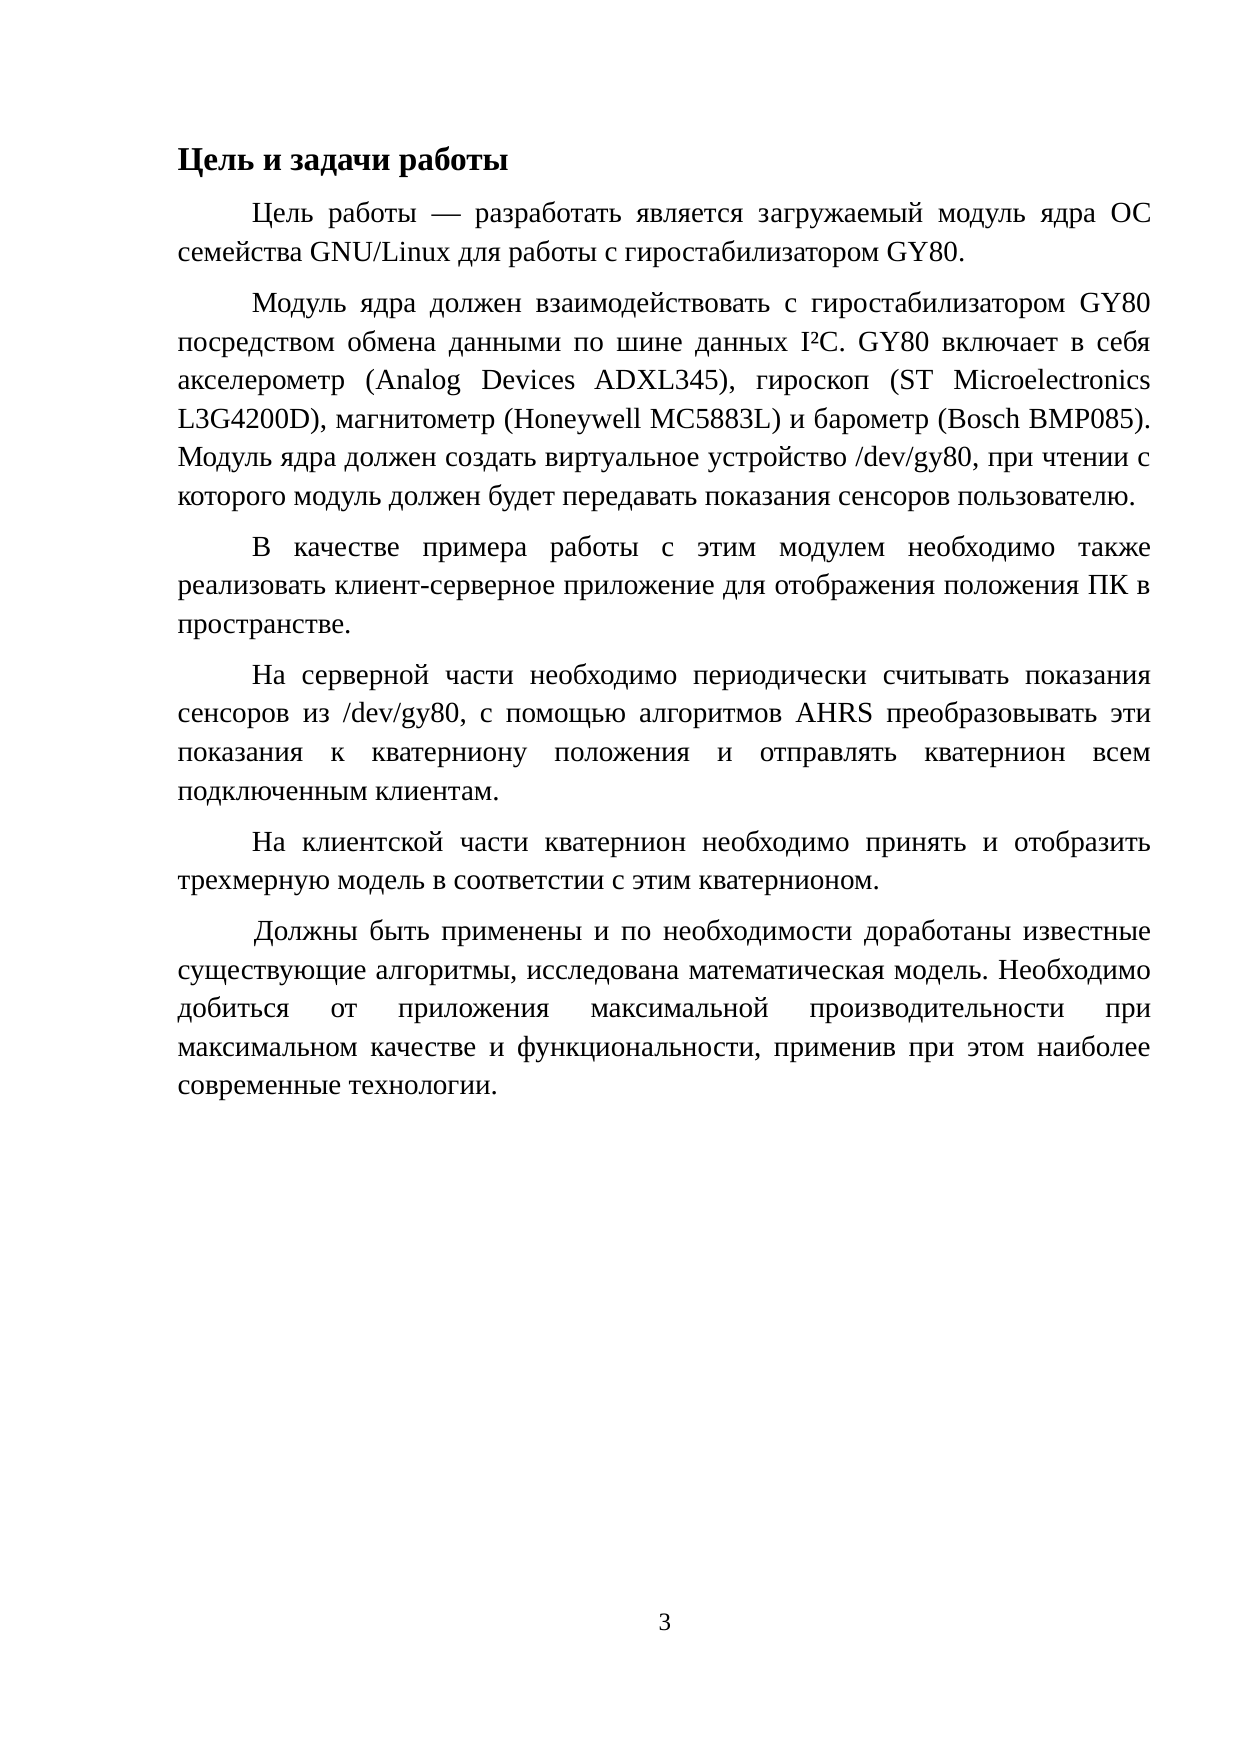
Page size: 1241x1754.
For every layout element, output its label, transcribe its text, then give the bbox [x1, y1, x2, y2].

text Модуль ядра должен взаимодействовать с гиростабилизатором GY80 посредством обмена данными по шине данных I²C. GY80 включает в себя акселерометр (Analog Devices ADXL345), гироскоп (ST Microelectronics L3G4200D), магнитометр (Honeywell MC5883L) и барометр (Bosch BMP085). Модуль ядра должен создать виртуальное устройство /dev/gy80, при чтении с которого модуль должен будет передавать показания сенсоров пользователю. [177, 285, 1152, 511]
text Должны быть применены и по необходимости доработаны известные существующие алгоритмы, исследована математическая модель. Необходимо добиться от приложения максимальной производительности при максимальном качестве и функциональности, применив при этом наиболее современные технологии. [177, 913, 1152, 1101]
text В качестве примера работы с этим модулем необходимо также реализовать клиент-серверное приложение для отображения положения ПК в пространстве. [177, 529, 1152, 639]
text На клиентской части кватернион необходимо принять и отобразить трехмерную модель в соответстии с этим кватернионом. [177, 824, 1152, 896]
subtitle Цель и задачи работы [177, 139, 1152, 177]
text На серверной части необходимо периодически считывать показания сенсоров из /dev/gy80, с помощью алгоритмов AHRS преобразовывать эти показания к кватерниону положения и отправлять кватернион всем подключенным клиентам. [177, 657, 1152, 806]
text Цель работы — разработать является загружаемый модуль ядра ОС семейства GNU/Linux для работы с гиростабилизатором GY80. [177, 196, 1152, 268]
